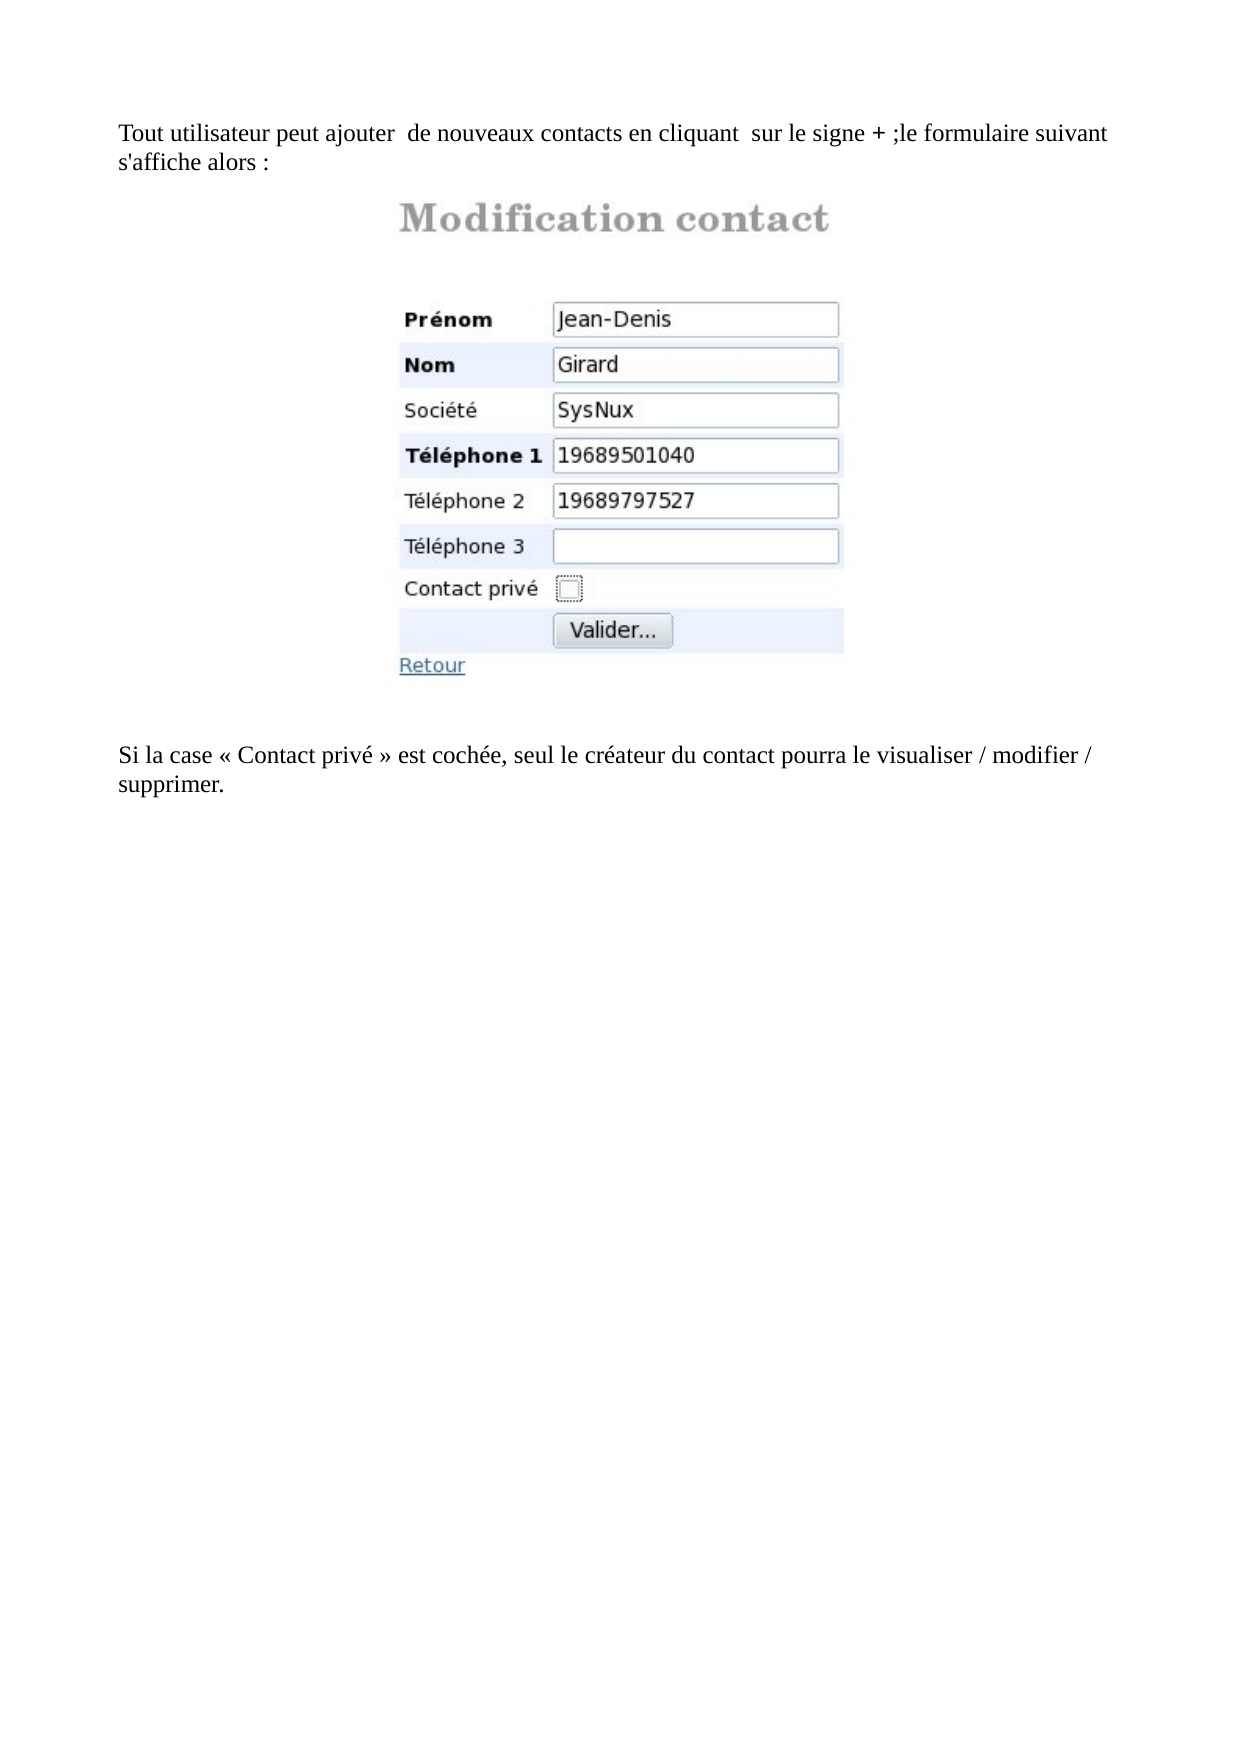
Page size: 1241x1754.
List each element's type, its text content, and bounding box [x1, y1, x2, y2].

picture [381, 188, 860, 699]
text Si la case « Contact privé » est cochée, seul le créateur du contact pourra le visualiser / modifier / supprimer. [118, 740, 1122, 798]
text Tout utilisateur peut ajouter de nouveaux contacts en cliquant sur le signe + ;le formulaire suivant s'affiche alors : [118, 118, 1122, 176]
